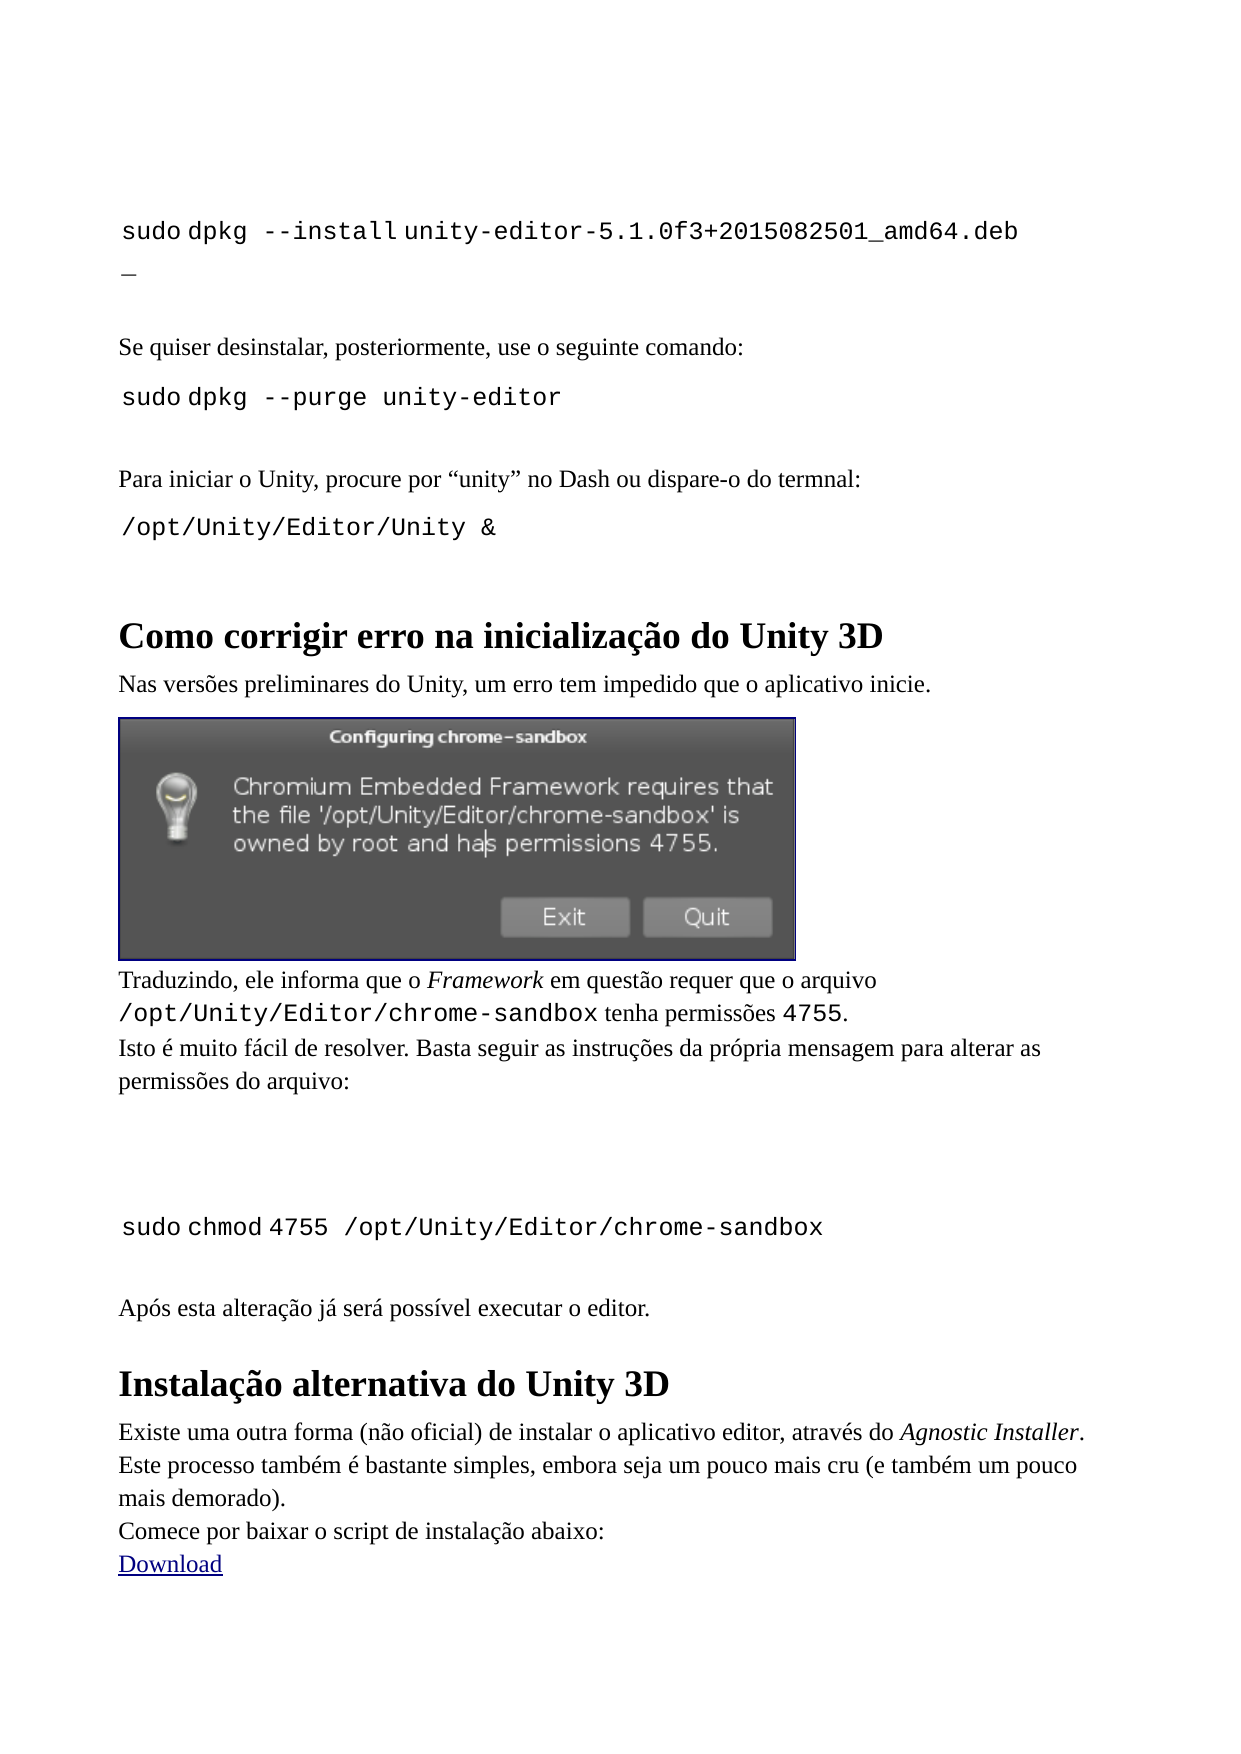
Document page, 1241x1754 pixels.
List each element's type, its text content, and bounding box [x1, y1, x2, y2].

text Nas versões preliminares do Unity, um erro tem impedido que o aplicativo inicie. [118, 669, 1122, 698]
table_header sudo dpkg --install unity-editor-5.1.0f3+2015082501_amd64.deb [118, 213, 1040, 250]
text Se quiser desinstalar, posteriormente, use o seguinte comando: [118, 332, 1122, 361]
text Após esta alteração já será possível executar o editor. [118, 1293, 1122, 1322]
picture [120, 719, 795, 959]
table_header sudo dpkg --purge unity-editor [118, 379, 580, 416]
table_header /opt/Unity/Editor/Unity & [118, 511, 515, 545]
subtitle Instalação alternativa do Unity 3D [118, 1362, 1122, 1405]
subtitle Como corrigir erro na inicialização do Unity 3D [118, 614, 1122, 657]
text Para iniciar o Unity, procure por “unity” no Dash ou dispare-o do termnal: [118, 464, 1122, 492]
text Existe uma outra forma (não oficial) de instalar o aplicativo editor, através do Agnostic Installer. Este processo também é bastante simples, embora seja um pouco mais cru (e também um pouco mais demorado). Comece por baixar o script de instalação abaixo: Download [118, 1417, 1122, 1578]
table_header sudo chmod 4755 /opt/Unity/Editor/chrome-sandbox [118, 1209, 845, 1246]
text Traduzindo, ele informa que o Framework em questão requer que o arquivo /opt/Unity/Editor/chrome-sandbox tenha permissões 4755. Isto é muito fácil de resolver. Basta seguir as instruções da própria mensagem para alterar as permissões do arquivo: [118, 717, 1122, 1095]
table_header _ [118, 250, 151, 284]
